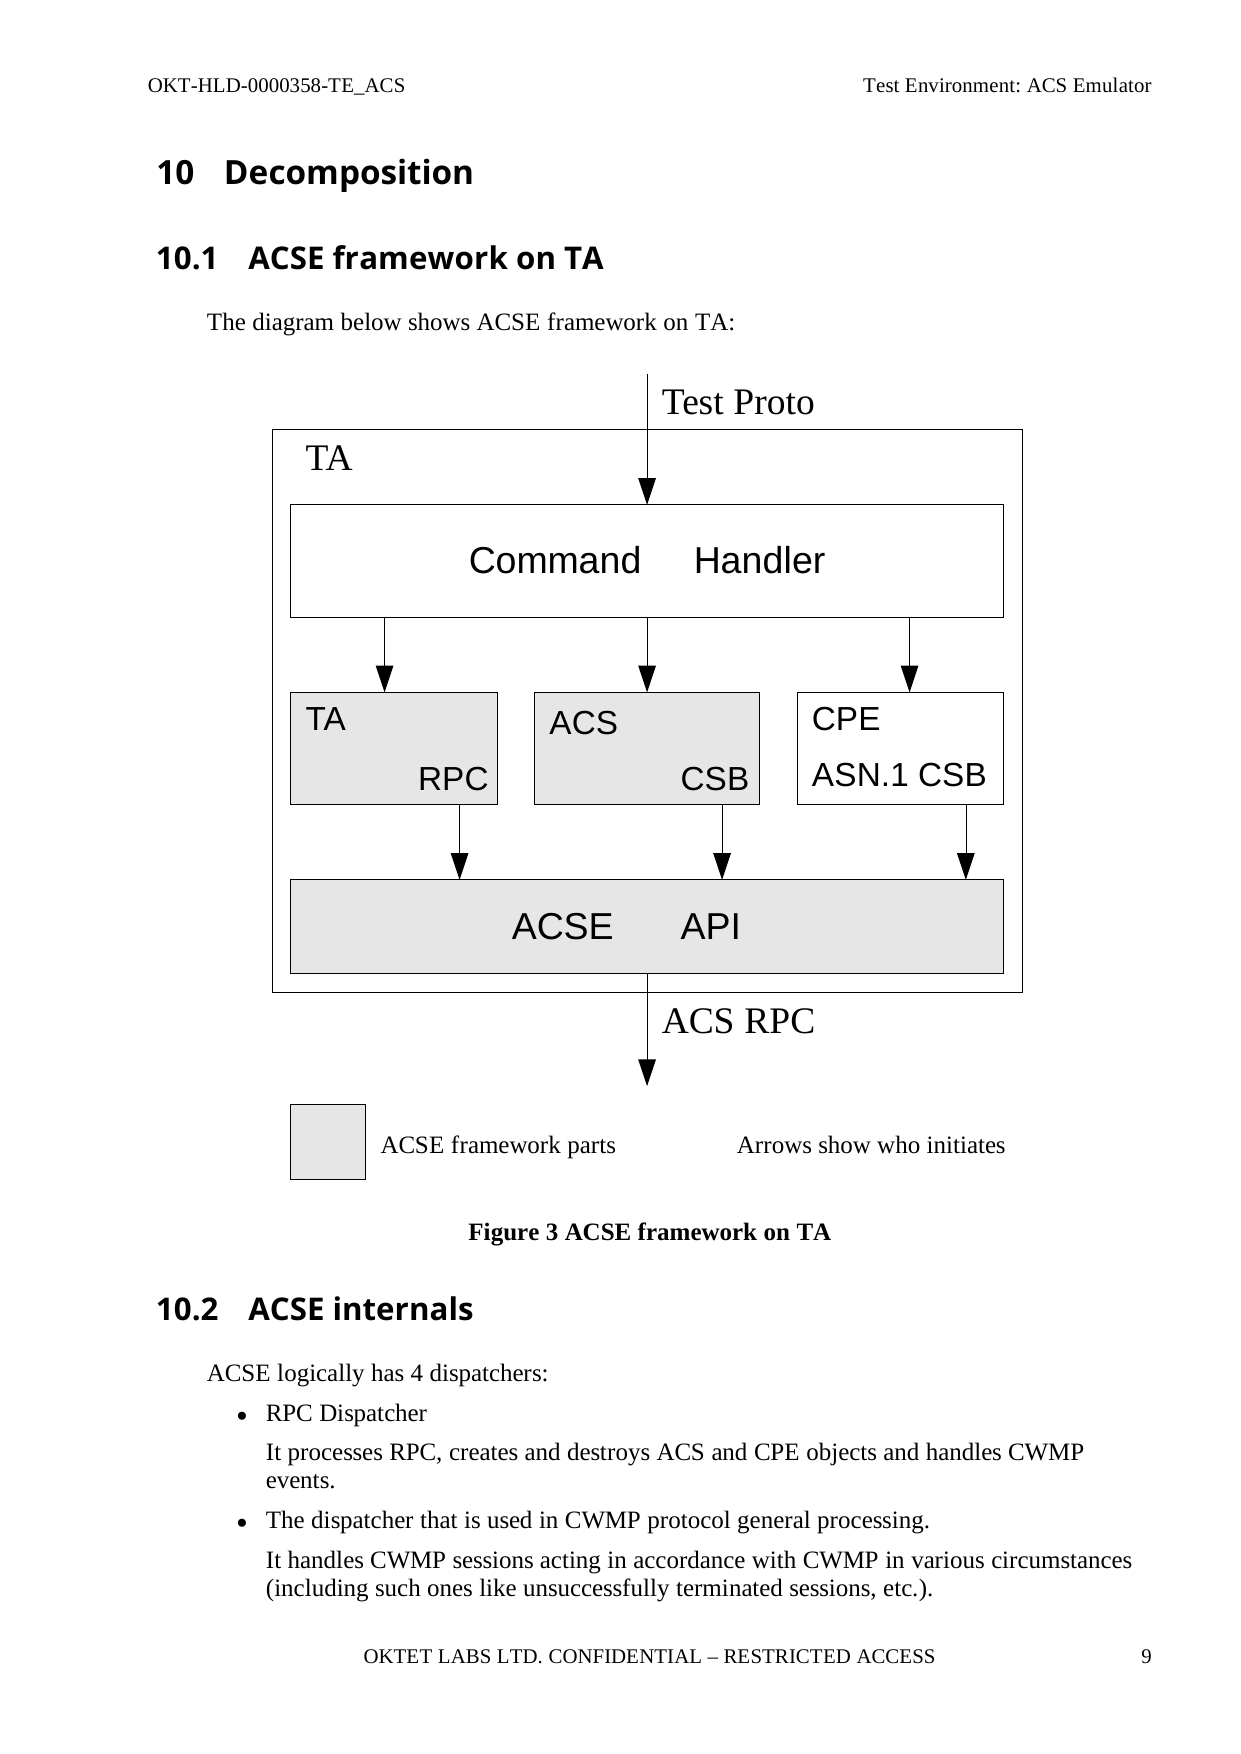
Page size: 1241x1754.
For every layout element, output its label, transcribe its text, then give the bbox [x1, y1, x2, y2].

list The dispatcher that is used in CWMP protocol general processing. [236, 1506, 1152, 1534]
list RPC Dispatcher [236, 1398, 1152, 1427]
text The diagram below shows ACSE framework on TA: [207, 308, 1152, 336]
list It processes RPC, creates and destroys ACS and CPE objects and handles CWMP events. [236, 1438, 1152, 1494]
subtitle ACSE internals [148, 1287, 1152, 1329]
text ACSE logically has 4 dispatchers: [207, 1359, 1152, 1387]
subtitle Decomposition [148, 148, 1152, 194]
list It handles CWMP sessions acting in accordance with CWMP in various circumstances (including such ones like unsuccessfully terminated sessions, etc.). [236, 1546, 1152, 1602]
text Figure 3 ACSE framework on TA [148, 1217, 1152, 1245]
subtitle ACSE framework on TA [148, 236, 1152, 278]
